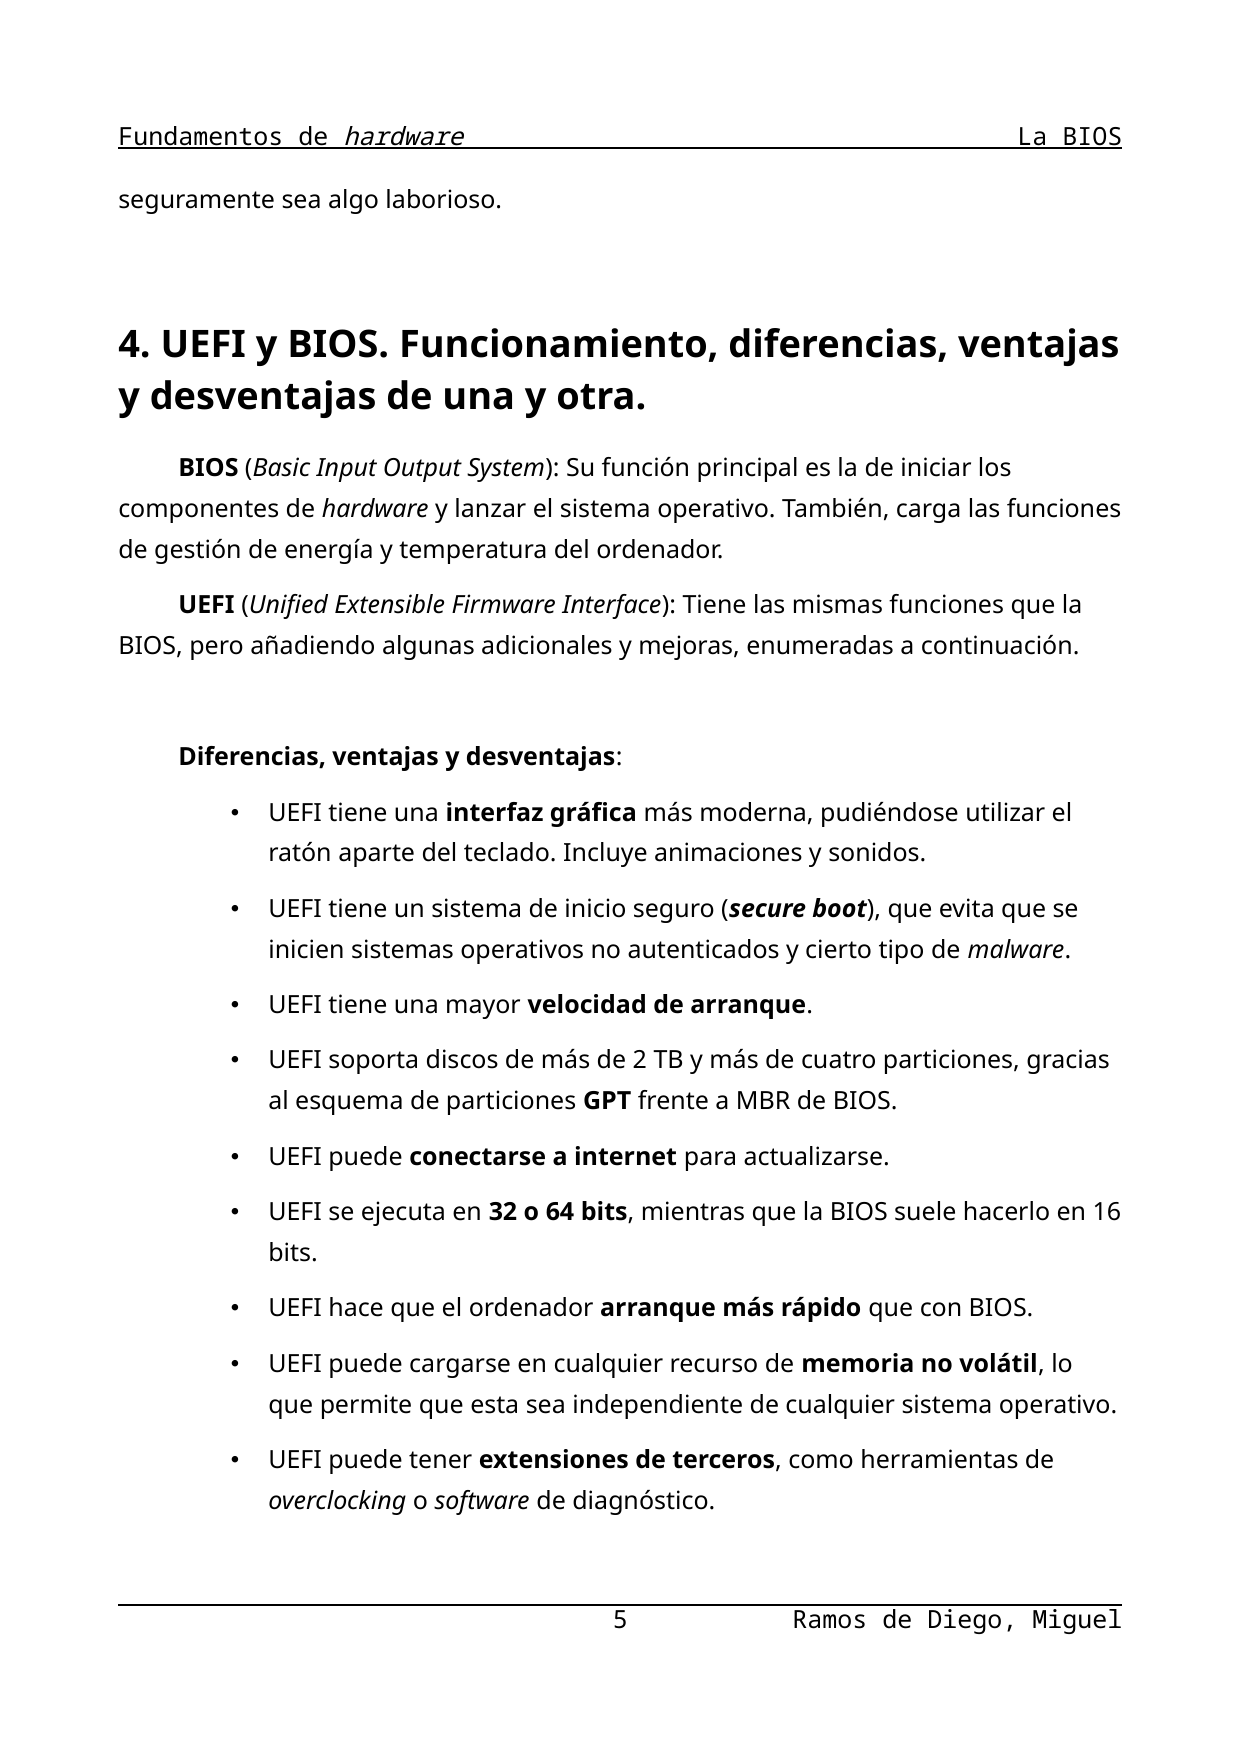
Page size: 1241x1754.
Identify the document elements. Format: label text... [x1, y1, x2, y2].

list UEFI se ejecuta en 32 o 64 bits, mientras que la BIOS suele hacerlo en 16 bits. [231, 1194, 1122, 1269]
list UEFI hace que el ordenador arranque más rápido que con BIOS. [231, 1290, 1122, 1324]
list UEFI soporta discos de más de 2 TB y más de cuatro particiones, gracias al esquema de particiones GPT frente a MBR de BIOS. [231, 1042, 1122, 1117]
text BIOS (Basic Input Output System): Su función principal es la de iniciar los componentes de hardware y lanzar el sistema operativo. También, carga las funciones de gestión de energía y temperatura del ordenador. [118, 450, 1122, 566]
text seguramente sea algo laborioso. [118, 182, 1122, 216]
text UEFI (Unified Extensible Firmware Interface): Tiene las mismas funciones que la BIOS, pero añadiendo algunas adicionales y mejoras, enumeradas a continuación. [118, 587, 1122, 662]
list UEFI puede conectarse a internet para actualizarse. [231, 1138, 1122, 1172]
list UEFI puede cargarse en cualquier recurso de memoria no volátil, lo que permite que esta sea independiente de cualquier sistema operativo. [231, 1346, 1122, 1420]
list UEFI tiene una interfaz gráfica más moderna, pudiéndose utilizar el ratón aparte del teclado. Incluye animaciones y sonidos. [231, 794, 1122, 869]
list UEFI puede tener extensiones de terceros, como herramientas de overclocking o software de diagnóstico. [231, 1442, 1122, 1517]
text Diferencias, ventajas y desventajas: [118, 739, 1122, 773]
list UEFI tiene una mayor velocidad de arranque. [231, 987, 1122, 1021]
list UEFI tiene un sistema de inicio seguro (secure boot), que evita que se inicien sistemas operativos no autenticados y cierto tipo de malware. [231, 891, 1122, 965]
subtitle 4. UEFI y BIOS. Funcionamiento, diferencias, ventajas y desventajas de una y otra. [118, 317, 1122, 421]
